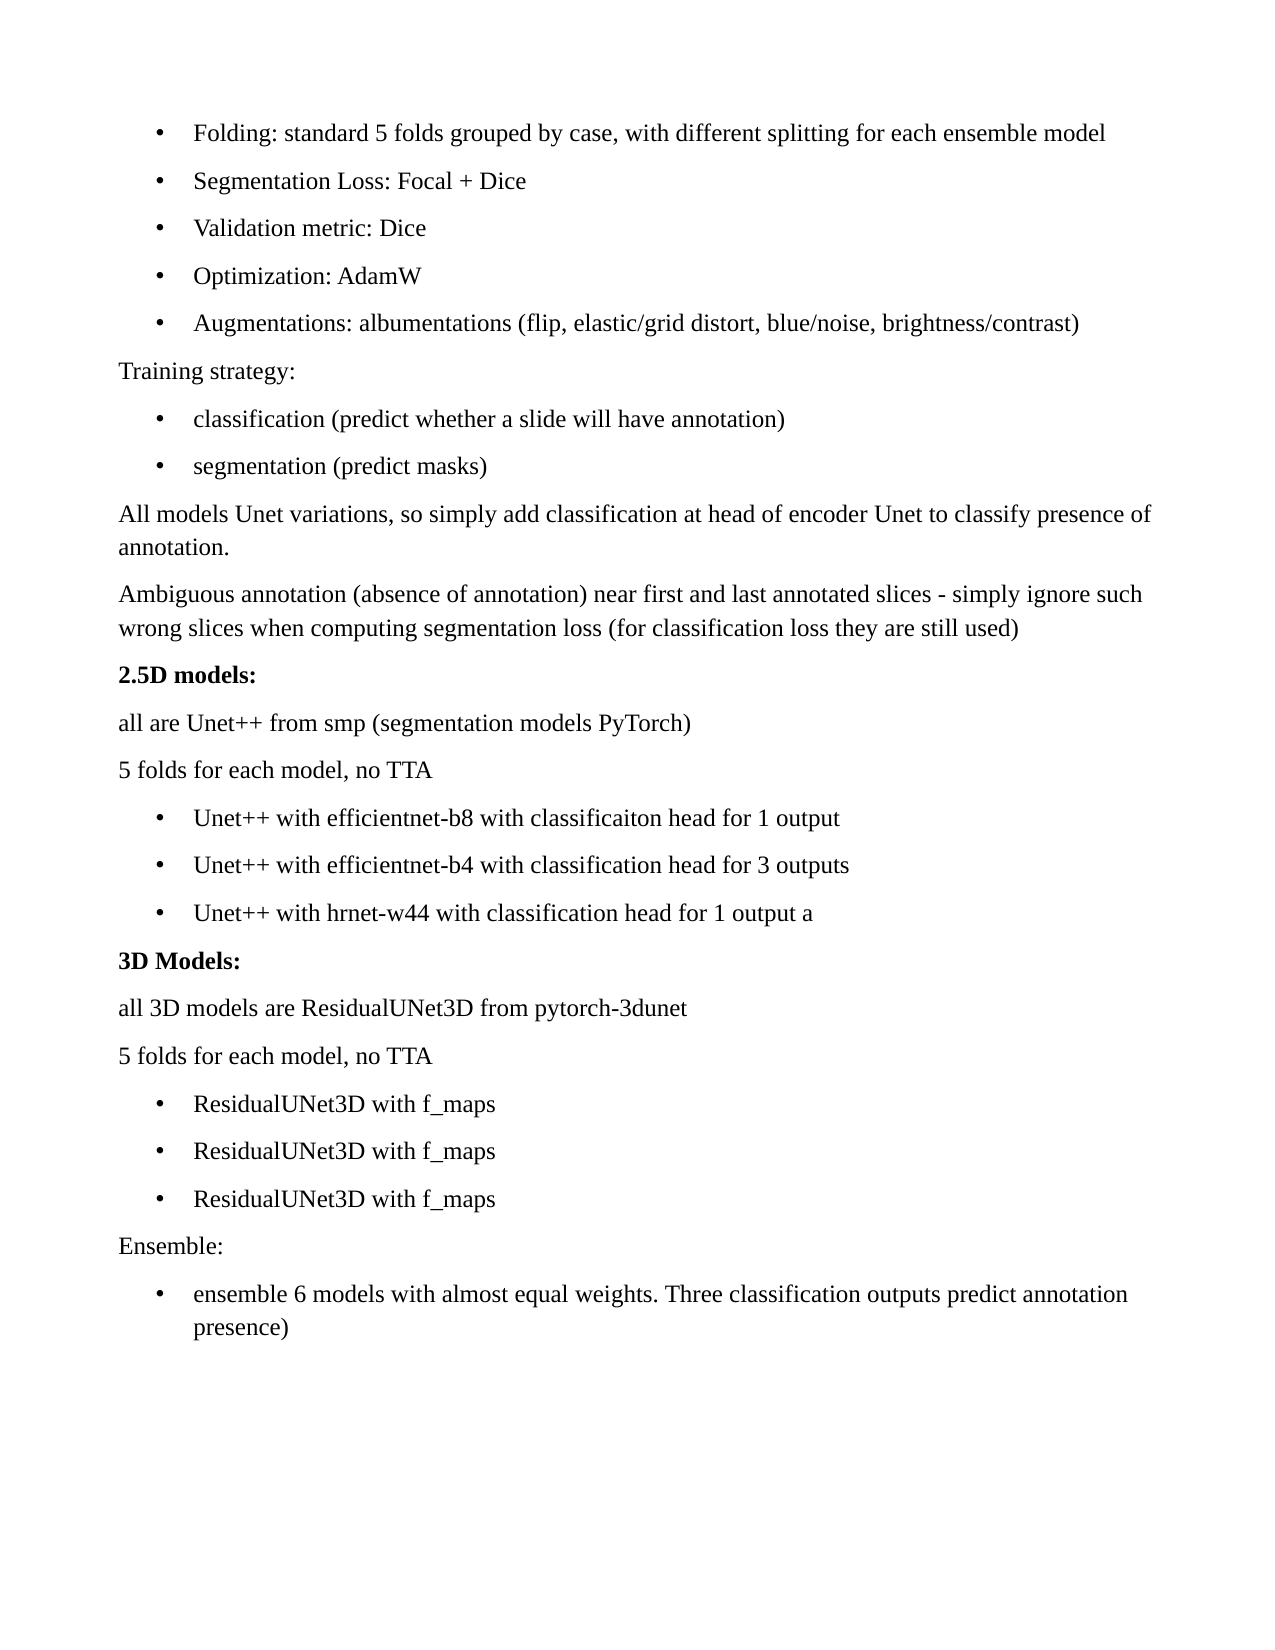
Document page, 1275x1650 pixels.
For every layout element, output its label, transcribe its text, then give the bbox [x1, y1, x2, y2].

text Ambiguous annotation (absence of annotation) near first and last annotated slices - simply ignore such wrong slices when computing segmentation loss (for classification loss they are still used) [118, 579, 1157, 641]
list Optimization: AdamW [156, 261, 1157, 290]
text 2.5D models: [118, 660, 1157, 689]
text 5 folds for each model, no TTA [118, 755, 1157, 784]
text All models Unet variations, so simply add classification at head of encoder Unet to classify presence of annotation. [118, 499, 1157, 561]
list ResidualUNet3D with f_maps [156, 1136, 1157, 1165]
text all 3D models are ResidualUNet3D from pytorch-3dunet [118, 993, 1157, 1022]
text all are Unet++ from smp (segmentation models PyTorch) [118, 708, 1157, 737]
list Segmentation Loss: Focal + Dice [156, 166, 1157, 194]
list ensemble 6 models with almost equal weights. Three classification outputs predict annotation presence) [156, 1279, 1157, 1341]
list Folding: standard 5 folds grouped by case, with different splitting for each ensemble model [156, 118, 1157, 147]
text 3D Models: [118, 946, 1157, 974]
list segmentation (predict masks) [156, 451, 1157, 480]
list Augmentations: albumentations (flip, elastic/grid distort, blue/noise, brightness/contrast) [156, 308, 1157, 337]
list classification (predict whether a slide will have annotation) [156, 404, 1157, 432]
list Unet++ with hrnet-w44 with classification head for 1 output a [156, 898, 1157, 927]
list Unet++ with efficientnet-b8 with classificaiton head for 1 output [156, 803, 1157, 832]
text Training strategy: [118, 356, 1157, 385]
list ResidualUNet3D with f_maps [156, 1184, 1157, 1213]
text 5 folds for each model, no TTA [118, 1041, 1157, 1070]
text Ensemble: [118, 1231, 1157, 1260]
list ResidualUNet3D with f_maps [156, 1089, 1157, 1117]
list Validation metric: Dice [156, 213, 1157, 242]
list Unet++ with efficientnet-b4 with classification head for 3 outputs [156, 851, 1157, 879]
